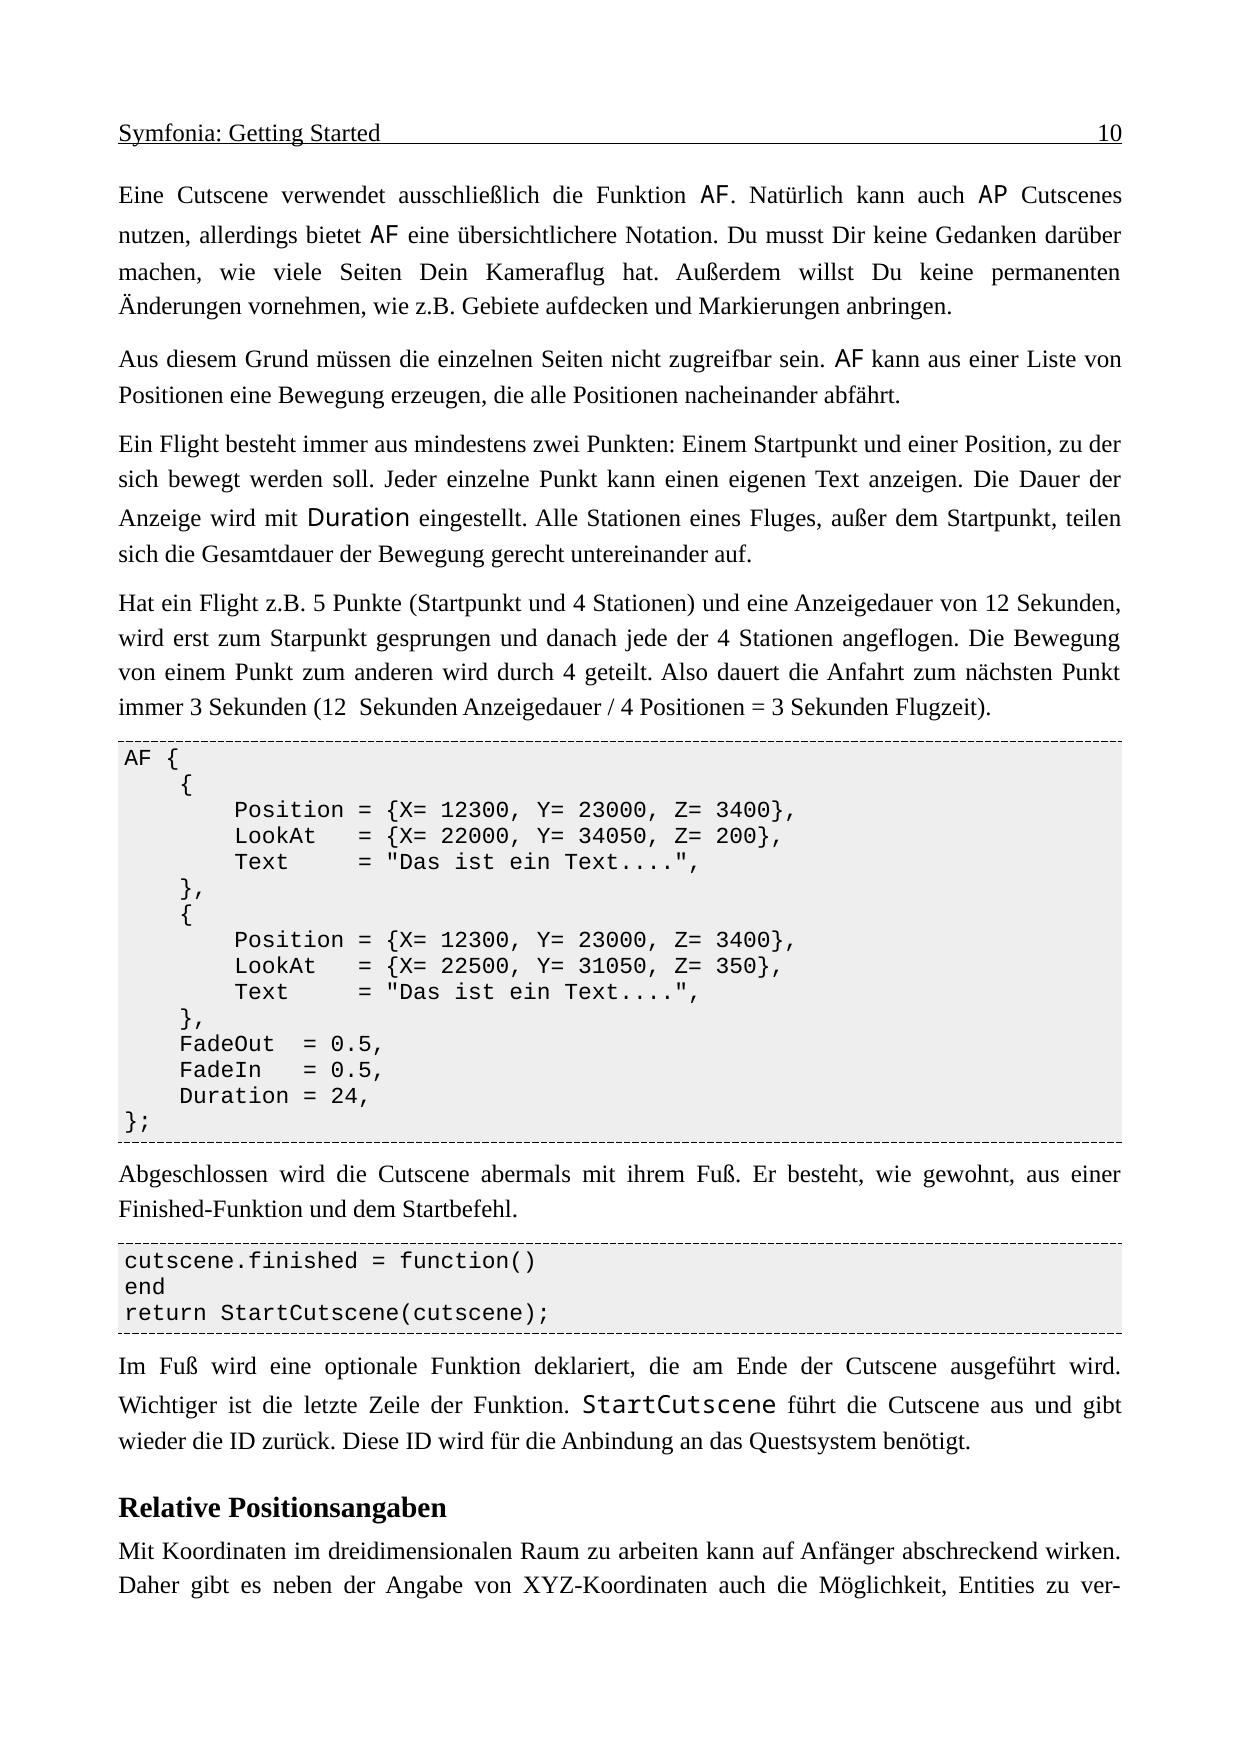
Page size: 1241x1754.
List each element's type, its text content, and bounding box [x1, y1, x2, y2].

text Ein Flight besteht immer aus mindestens zwei Punkten: Einem Startpunkt und einer Position, zu der sich bewegt werden soll. Jeder einzelne Punkt kann einen eigenen Text anzeigen. Die Dauer der Anzeige wird mit Duration eingestellt. Alle Stationen eines Fluges, außer dem Startpunkt, teilen sich die Gesamtdauer der Bewegung gerecht untereinander auf. [118, 429, 1122, 568]
text Aus diesem Grund müssen die einzelnen Seiten nicht zugreifbar sein. AF kann aus einer Liste von Positionen eine Bewegung erzeugen, die alle Positionen nacheinander abfährt. [118, 341, 1122, 409]
text cutscene.finished = function() end return StartCutscene(cutscene); [118, 1243, 1122, 1333]
text Im Fuß wird eine optionale Funktion deklariert, die am Ende der Cutscene ausgeführt wird. Wichtiger ist die letzte Zeile der Funktion. StartCutscene führt die Cutscene aus und gibt wieder die ID zurück. Diese ID wird für die Anbindung an das Questsystem benötigt. [118, 1351, 1122, 1455]
text Hat ein Flight z.B. 5 Punkte (Startpunkt und 4 Stationen) und eine Anzeigedauer von 12 Sekunden, wird erst zum Starpunkt gesprungen und danach jede der 4 Stationen angeflogen. Die Bewegung von einem Punkt zum anderen wird durch 4 geteilt. Also dauert die Anfahrt zum nächsten Punkt immer 3 Sekunden (12 Sekunden Anzeigedauer / 4 Positionen = 3 Sekunden Flugzeit). [118, 588, 1122, 720]
text Mit Koordinaten im dreidimensionalen Raum zu arbeiten kann auf Anfänger abschreckend wirken. Daher gibt es neben der Angabe von XYZ-Koordinaten auch die Möglichkeit, Entities zu ver- [118, 1536, 1122, 1599]
text Eine Cutscene verwendet ausschließlich die Funktion AF. Natürlich kann auch AP Cutscenes nutzen, allerdings bietet AF eine übersichtlichere Notation. Du musst Dir keine Gedanken darüber machen, wie viele Seiten Dein Kameraflug hat. Außerdem willst Du keine permanenten Änderungen vornehmen, wie z.B. Gebiete aufdecken und Markierungen anbringen. [118, 176, 1122, 320]
text AF { { Position = {X= 12300, Y= 23000, Z= 3400}, LookAt = {X= 22000, Y= 34050, Z= 200}, Text = "Das ist ein Text....", }, { Position = {X= 12300, Y= 23000, Z= 3400}, LookAt = {X= 22500, Y= 31050, Z= 350}, Text = "Das ist ein Text....", }, FadeOut = 0.5, FadeIn = 0.5, Duration = 24, }; [118, 741, 1122, 1142]
subtitle Relative Positionsangaben [118, 1490, 1122, 1523]
text Abgeschlossen wird die Cutscene abermals mit ihrem Fuß. Er besteht, wie gewohnt, aus einer Finished-Funktion und dem Startbefehl. [118, 1159, 1122, 1223]
